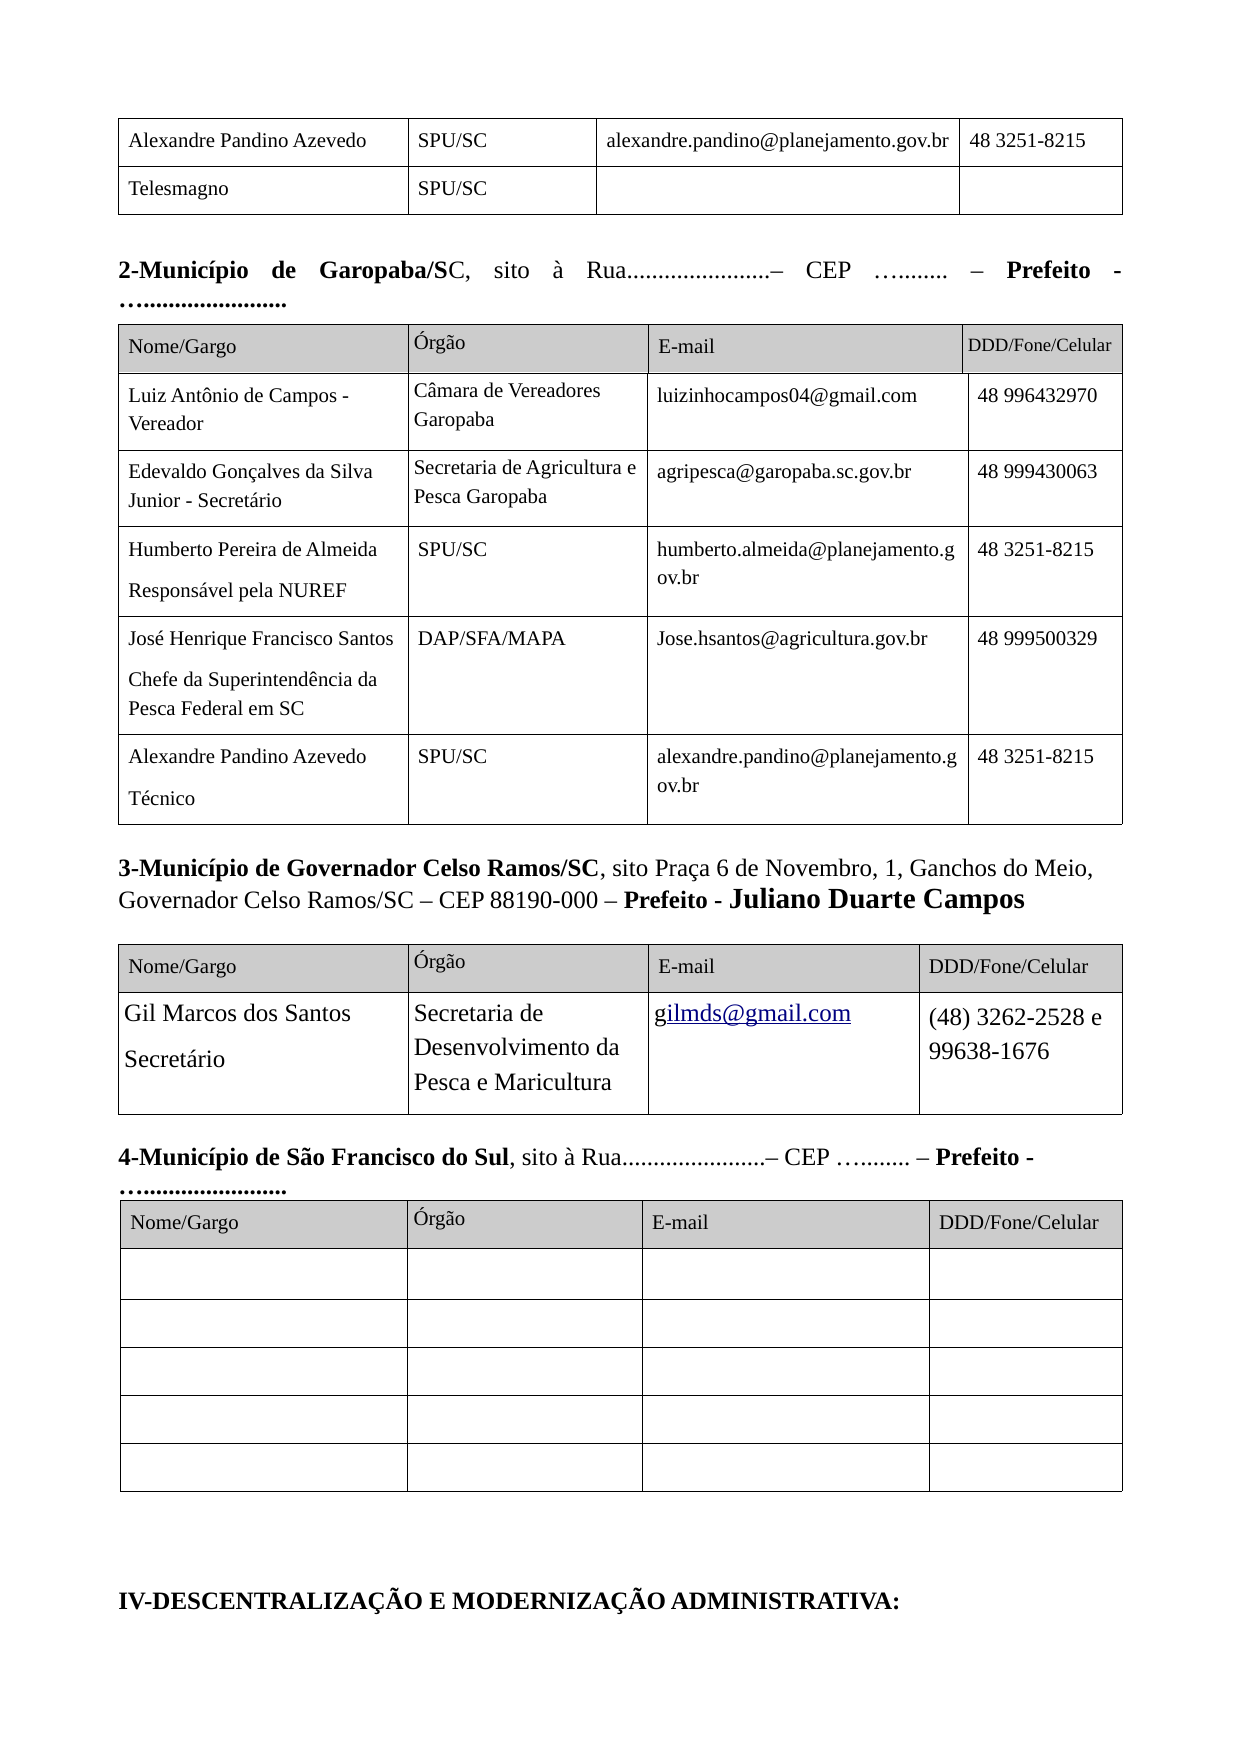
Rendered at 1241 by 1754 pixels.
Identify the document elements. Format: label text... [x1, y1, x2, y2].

table_cell [930, 1300, 1122, 1347]
table_header Órgão [408, 1201, 642, 1248]
table_cell 48 999500329 [969, 617, 1122, 734]
text IV-DESCENTRALIZAÇÃO E MODERNIZAÇÃO ADMINISTRATIVA: [118, 1586, 1122, 1615]
table_cell [121, 1249, 407, 1298]
table_header E-mail [643, 1201, 929, 1248]
table_cell [930, 1444, 1122, 1491]
table_cell SPU/SC [409, 167, 596, 214]
table_cell [408, 1249, 642, 1298]
table_cell Alexandre Pandino Azevedo Técnico [119, 735, 408, 824]
table_cell Jose.hsantos@agricultura.gov.br [648, 617, 968, 734]
table_cell 48 999430063 [969, 451, 1122, 526]
table_cell Telesmagno [119, 167, 408, 214]
table_cell Secretaria de Desenvolvimento da Pesca e Maricultura [409, 993, 648, 1113]
table_cell [960, 167, 1122, 214]
table_cell [643, 1300, 929, 1347]
table_cell [643, 1249, 929, 1298]
table_cell [408, 1444, 642, 1491]
table_cell Secretaria de Agricultura e Pesca Garopaba [409, 451, 647, 526]
table_cell humberto.almeida@planejamento.gov.br [648, 527, 968, 616]
table_header Órgão [409, 325, 648, 372]
table_cell Edevaldo Gonçalves da Silva Junior - Secretário [119, 451, 408, 526]
text 2-Município de Garopaba/SC, sito à Rua.......................– CEP …........ – Prefeito - …....................... [118, 255, 1122, 312]
table_cell [121, 1396, 407, 1443]
table_header luizinhocampos04@gmail.com [648, 374, 968, 449]
table_cell SPU/SC [409, 735, 647, 824]
table_cell 48 3251-8215 [969, 735, 1122, 824]
table_cell agripesca@garopaba.sc.gov.br [648, 451, 968, 526]
table_cell [643, 1396, 929, 1443]
table_cell [643, 1348, 929, 1395]
table_header E-mail [649, 945, 919, 992]
table_cell alexandre.pandino@planejamento.gov.br [597, 119, 959, 166]
table_cell [121, 1348, 407, 1395]
table_cell Gil Marcos dos Santos Secretário [119, 993, 408, 1113]
table_cell [930, 1348, 1122, 1395]
table_header E-mail [649, 325, 962, 372]
table_cell gilmds@gmail.com [649, 993, 919, 1113]
text 3-Município de Governador Celso Ramos/SC, sito Praça 6 de Novembro, 1, Ganchos do Meio, Governador Celso Ramos/SC – CEP 88190-000 – Prefeito - Juliano Duarte Campos [118, 853, 1122, 915]
table_cell 48 3251-8215 [969, 527, 1122, 616]
table_cell Alexandre Pandino Azevedo [119, 119, 408, 166]
table_header Órgão [409, 945, 648, 992]
table_cell [121, 1300, 407, 1347]
table_header Câmara de Vereadores Garopaba [409, 374, 647, 449]
table_cell [121, 1444, 407, 1491]
table_cell José Henrique Francisco Santos Chefe da Superintendência da Pesca Federal em SC [119, 617, 408, 734]
table_header 48 996432970 [969, 374, 1122, 449]
table_cell [408, 1300, 642, 1347]
table_cell SPU/SC [409, 119, 596, 166]
text 4-Município de São Francisco do Sul, sito à Rua.......................– CEP …........ – Prefeito - …....................... [118, 1142, 1122, 1200]
table_cell [643, 1444, 929, 1491]
table_cell 48 3251-8215 [960, 119, 1122, 166]
table_header Luiz Antônio de Campos - Vereador [119, 374, 408, 449]
table_cell [597, 167, 959, 214]
table_header DDD/Fone/Celular [930, 1201, 1122, 1248]
table_cell [408, 1396, 642, 1443]
table_header DDD/Fone/Celular [963, 325, 1122, 372]
table_cell [930, 1396, 1122, 1443]
table_header Nome/Gargo [119, 945, 408, 992]
table_cell Humberto Pereira de Almeida Responsável pela NUREF [119, 527, 408, 616]
table_cell DAP/SFA/MAPA [409, 617, 647, 734]
table_cell [930, 1249, 1122, 1298]
table_cell alexandre.pandino@planejamento.gov.br [648, 735, 968, 824]
table_header Nome/Gargo [119, 325, 408, 372]
table_cell (48) 3262-2528 e 99638-1676 [920, 993, 1122, 1113]
table_header DDD/Fone/Celular [920, 945, 1122, 992]
table_header Nome/Gargo [121, 1201, 407, 1248]
table_cell SPU/SC [409, 527, 647, 616]
table_cell [408, 1348, 642, 1395]
